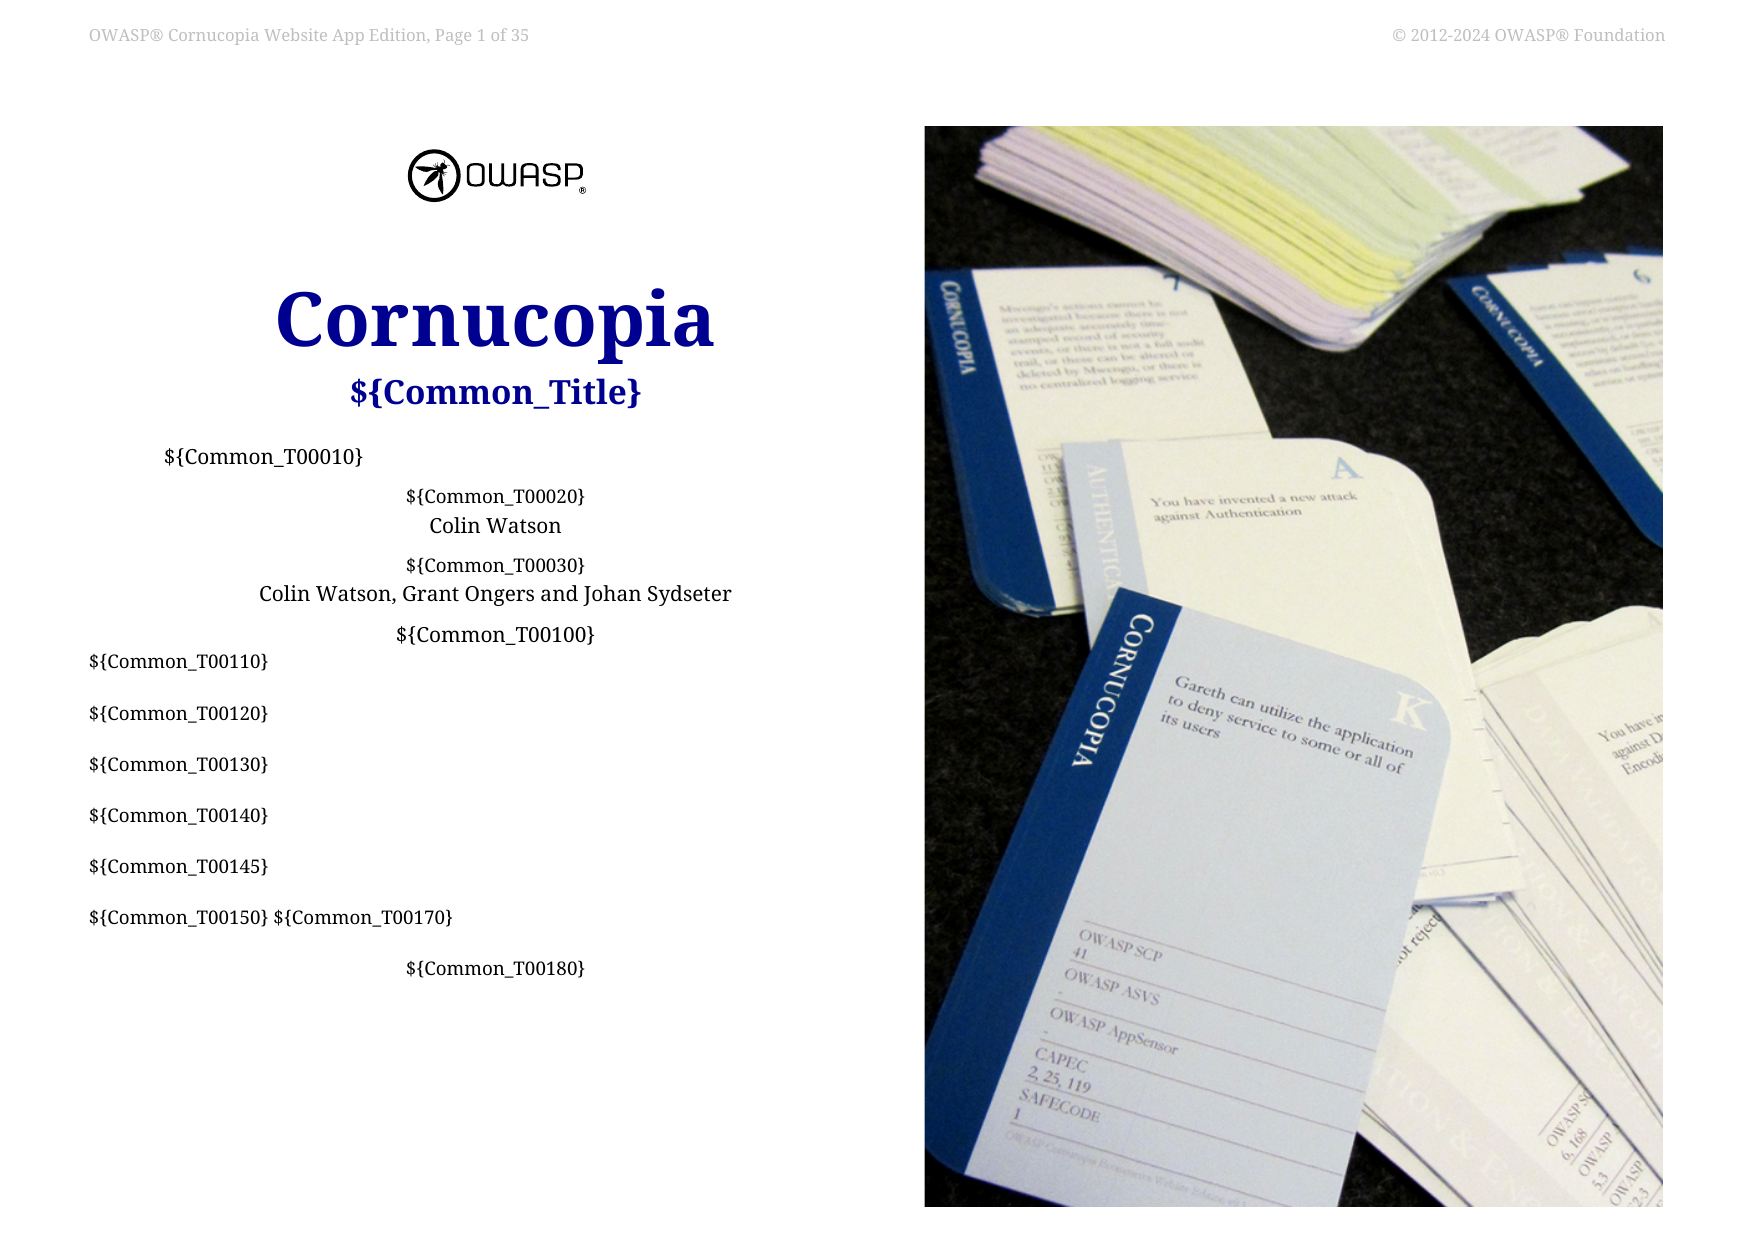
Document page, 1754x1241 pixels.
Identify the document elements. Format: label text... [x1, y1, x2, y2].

table_header Cornucopia ${Common_Title} ${Common_T00010} ${Common_T00020} Colin Watson ${Common_T00030} Colin Watson, Grant Ongers and Johan Sydseter ${Common_T00100} ${Common_T00110} ${Common_T00120} ${Common_T00130} ${Common_T00140} ${Common_T00145} ${Common_T00150} ${Common_T00170} ${Common_T00180} [78, 126, 913, 1206]
table_header [913, 126, 924, 1206]
table_header [1663, 126, 1677, 1206]
picture [924, 126, 1663, 1207]
